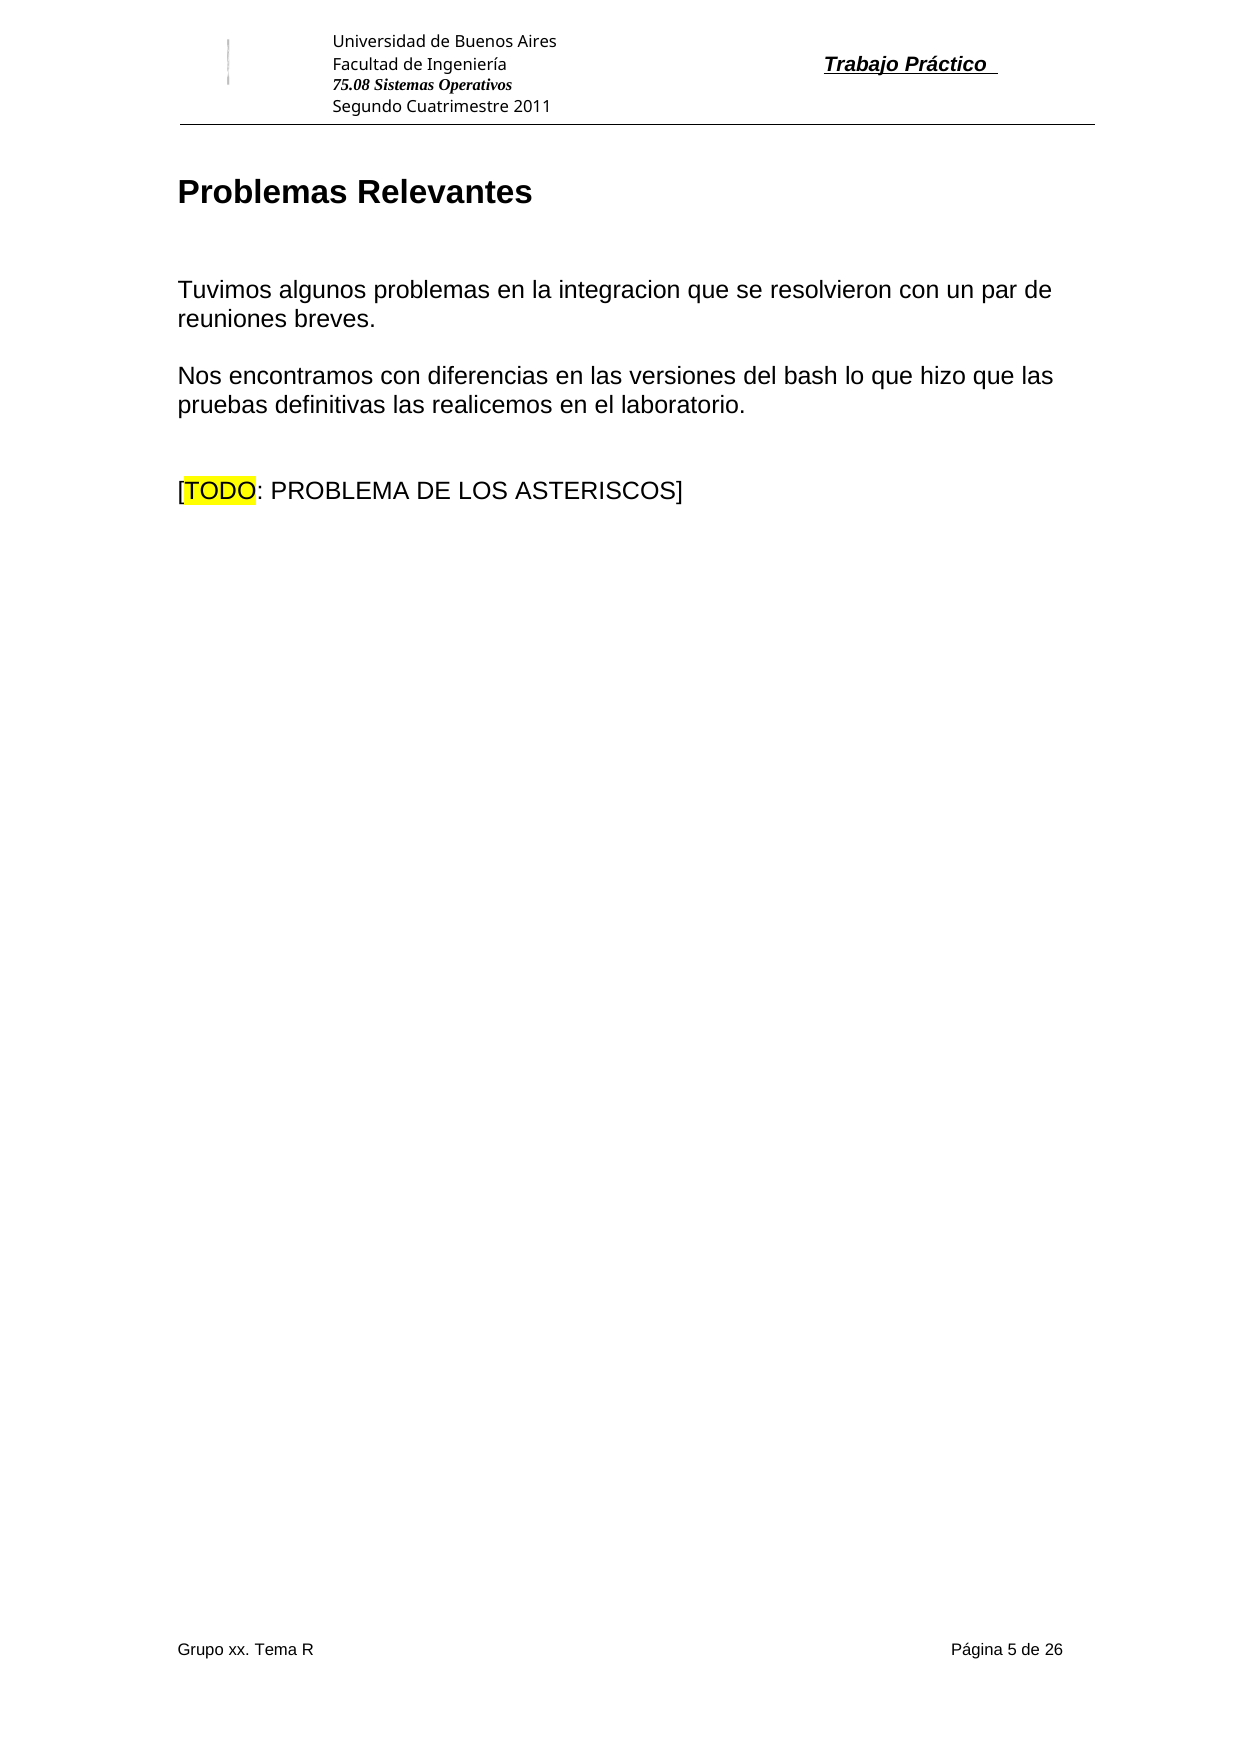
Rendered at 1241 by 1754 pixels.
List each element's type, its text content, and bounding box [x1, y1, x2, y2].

subtitle Problemas Relevantes [177, 173, 1063, 211]
text Tuvimos algunos problemas en la integracion que se resolvieron con un par de reuniones breves. [177, 275, 1063, 332]
text Nos encontramos con diferencias en las versiones del bash lo que hizo que las pruebas definitivas las realicemos en el laboratorio. [177, 361, 1063, 418]
text [TODO: PROBLEMA DE LOS ASTERISCOS] [177, 476, 1063, 505]
